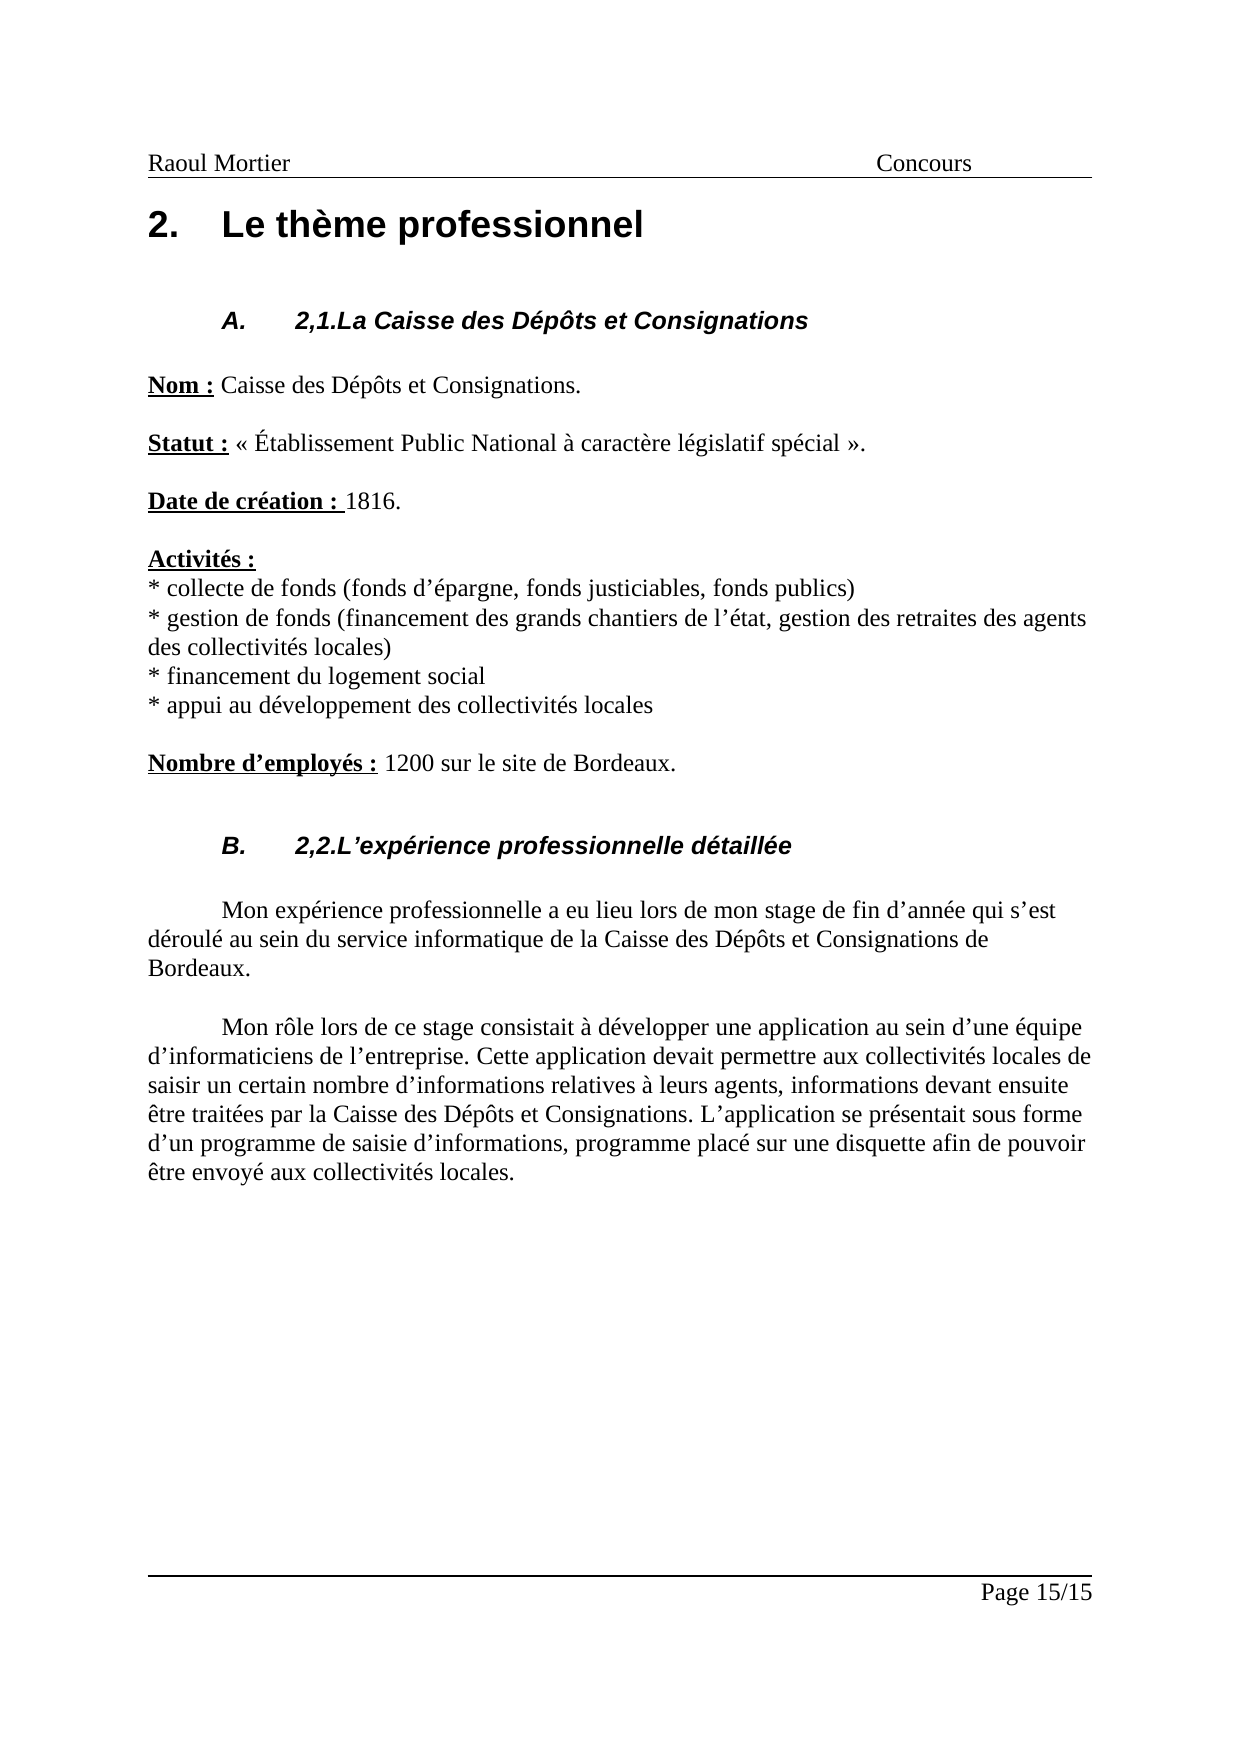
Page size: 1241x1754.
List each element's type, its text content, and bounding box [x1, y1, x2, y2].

text Mon expérience professionnelle a eu lieu lors de mon stage de fin d’année qui s’est déroulé au sein du service informatique de la Caisse des Dépôts et Consignations de Bordeaux. [148, 895, 1092, 982]
subtitle Le thème professionnel [148, 202, 1092, 245]
text Date de création : 1816. [148, 486, 1092, 515]
text Nom : Caisse des Dépôts et Consignations. [148, 370, 1092, 399]
subtitle 2,1.La Caisse des Dépôts et Consignations [221, 306, 1092, 334]
subtitle 2,2.L’expérience professionnelle détaillée [221, 831, 1092, 860]
text * collecte de fonds (fonds d’épargne, fonds justiciables, fonds publics) [148, 573, 1092, 602]
text Nombre d’employés : 1200 sur le site de Bordeaux. [148, 748, 1092, 777]
text Activités : [148, 544, 1092, 573]
text Mon rôle lors de ce stage consistait à développer une application au sein d’une équipe d’informaticiens de l’entreprise. Cette application devait permettre aux collectivités locales de saisir un certain nombre d’informations relatives à leurs agents, informations devant ensuite être traitées par la Caisse des Dépôts et Consignations. L’application se présentait sous forme d’un programme de saisie d’informations, programme placé sur une disquette afin de pouvoir être envoyé aux collectivités locales. [148, 1011, 1092, 1186]
text Statut : « Établissement Public National à caractère législatif spécial ». [148, 428, 1092, 457]
text * financement du logement social [148, 661, 1092, 689]
text * appui au développement des collectivités locales [148, 689, 1092, 719]
text * gestion de fonds (financement des grands chantiers de l’état, gestion des retraites des agents des collectivités locales) [148, 602, 1092, 661]
